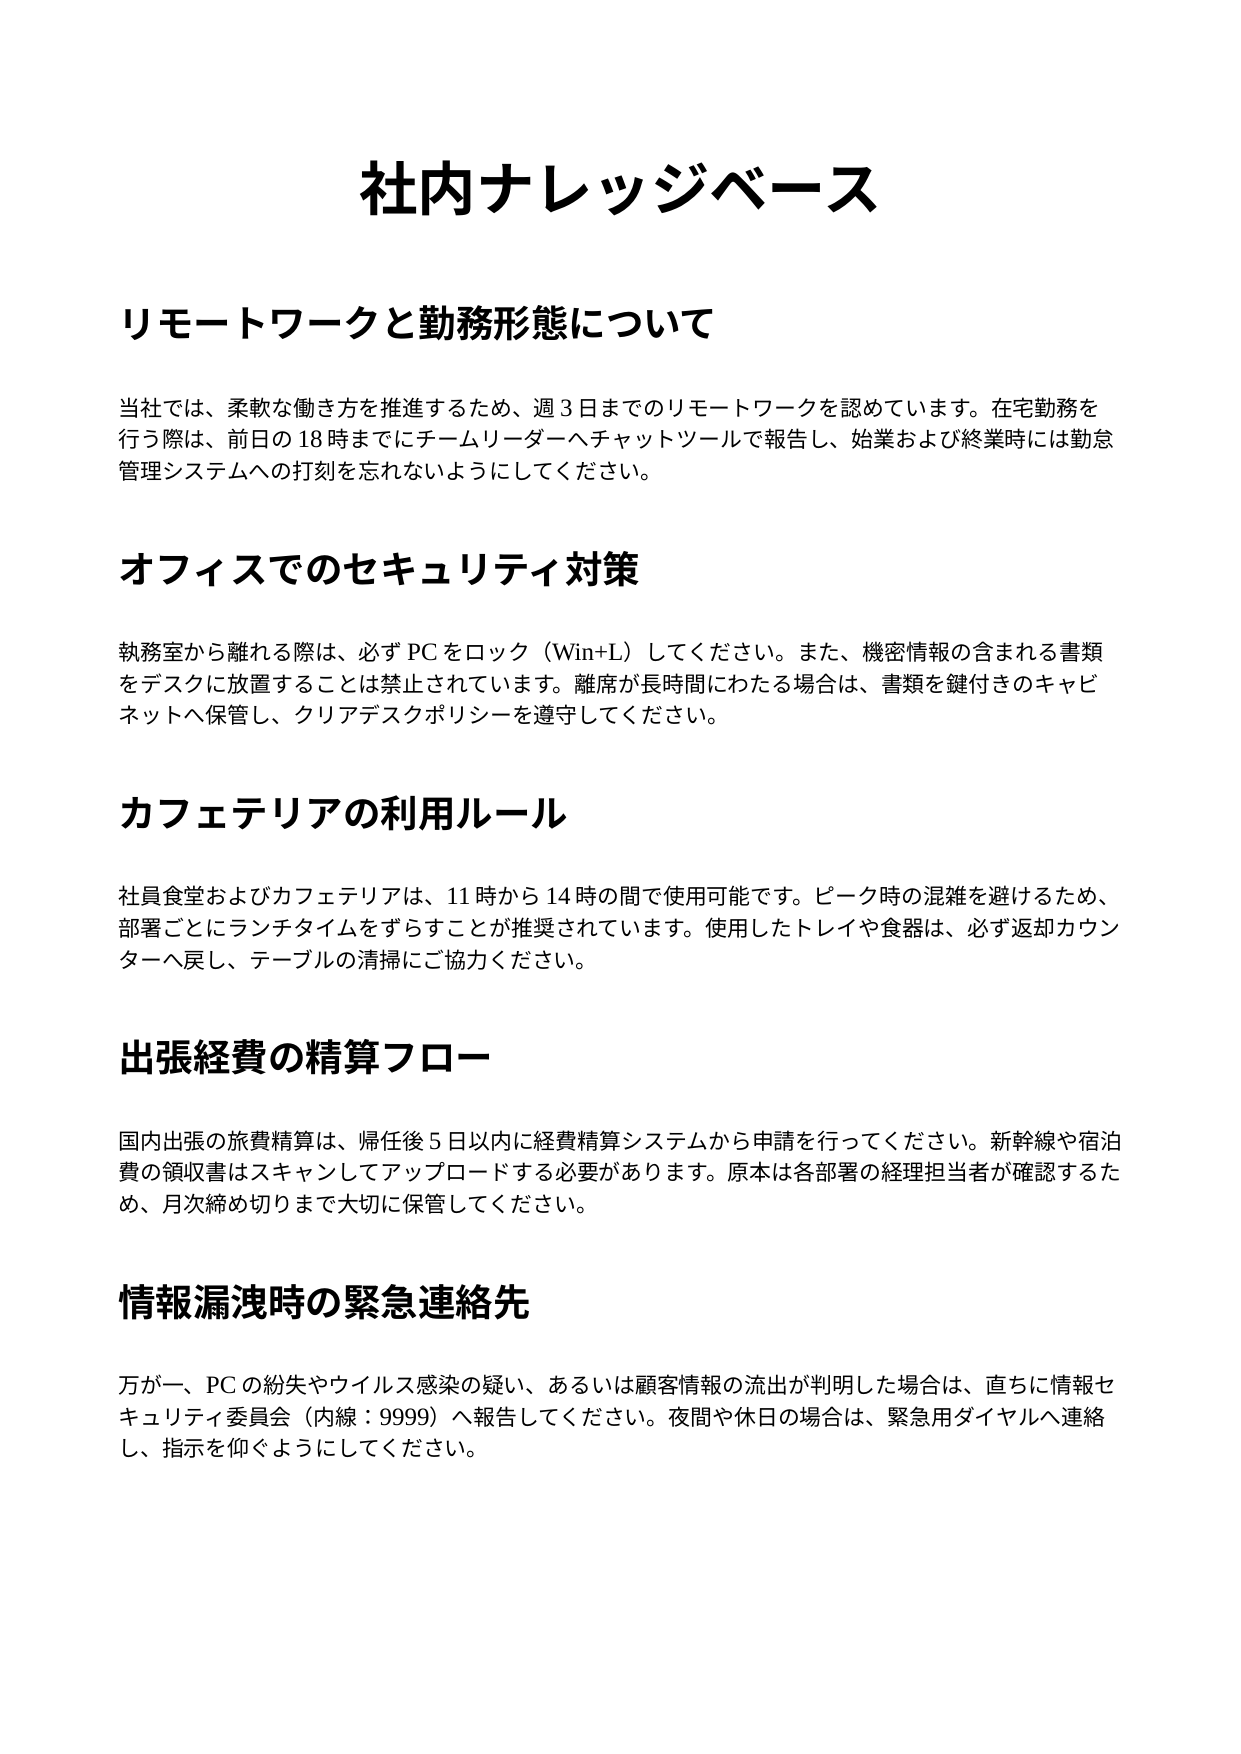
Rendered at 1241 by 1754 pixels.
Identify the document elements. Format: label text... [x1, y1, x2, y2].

subtitle モートワークと勤務形態について [156, 294, 1122, 349]
text 社員食堂およびカフェテリアは、11時から14時の間で使用可能です。ピーク時の混雑を避けるため、部署ごとにランチタイムをずらすことが推奨されています。使用したトレイや食器は、必ず返却カウンターへ戻し、テーブルの清掃にご協力ください。 [118, 879, 1122, 974]
text 執務室から離れる際は、必ずPCをロック（Win+L）してください。また、機密情報の含まれる書類をデスクに放置することは禁止されています。離席が長時間にわたる場合は、書類を鍵付きのキャビネットへ保管し、クリアデスクポリシーを遵守してください。 [118, 635, 1122, 730]
subtitle 出張経費の精算フロー [118, 1028, 1122, 1082]
subtitle カフェテリアの利用ルール [118, 784, 1122, 838]
subtitle 情報漏洩時の緊急連絡先 [118, 1272, 1122, 1327]
title 社内ナレッジベース [118, 143, 1122, 228]
subtitle オフィスでのセキュリティ対策 [118, 539, 1122, 594]
text 当社では、柔軟な働き方を推進するため、週3日までのリモートワークを認めています。在宅勤務を行う際は、前日の18時までにチームリーダーへチャットツールで報告し、始業および終業時には勤怠管理システムへの打刻を忘れないようにしてください。 [118, 391, 1122, 486]
text 国内出張の旅費精算は、帰任後5日以内に経費精算システムから申請を行ってください。新幹線や宿泊費の領収書はスキャンしてアップロードする必要があります。原本は各部署の経理担当者が確認するため、月次締め切りまで大切に保管してください。 [118, 1124, 1122, 1219]
subtitle リ [118, 294, 156, 349]
text 万が一、PCの紛失やウイルス感染の疑い、あるいは顧客情報の流出が判明した場合は、直ちに情報セキュリティ委員会（内線：9999）へ報告してください。夜間や休日の場合は、緊急用ダイヤルへ連絡し、指示を仰ぐようにしてください。 [118, 1368, 1122, 1463]
